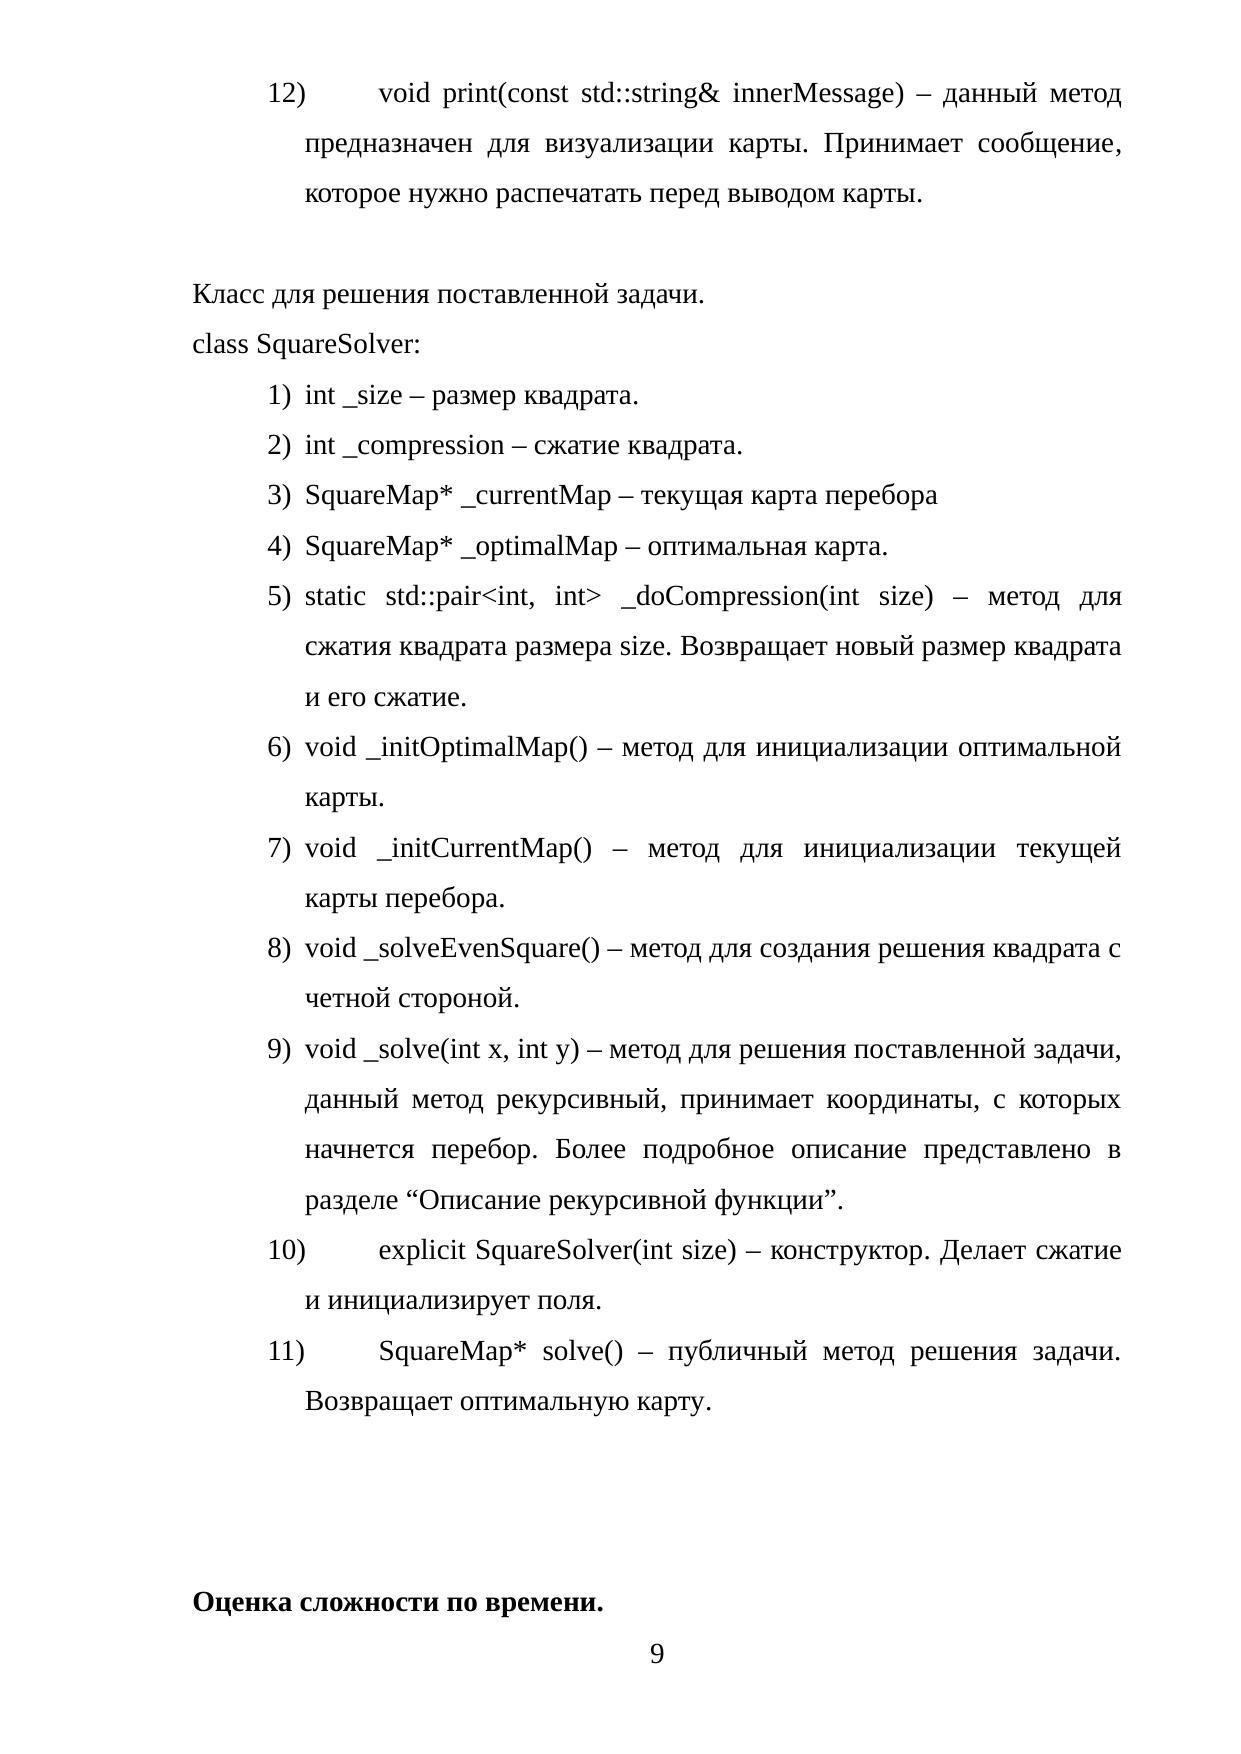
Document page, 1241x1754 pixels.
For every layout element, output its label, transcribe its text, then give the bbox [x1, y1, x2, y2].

list void _solveEvenSquare() – метод для создания решения квадрата с четной стороной. [267, 930, 1122, 1014]
list explicit SquareSolver(int size) – конструктор. Делает сжатие и инициализирует поля. [267, 1232, 1122, 1316]
list SquareMap* solve() – публичный метод решения задачи. Возвращает оптимальную карту. [267, 1333, 1122, 1417]
text class SquareSolver: [118, 327, 1122, 360]
list void print(const std::string& innerMessage) – данный метод предназначен для визуализации карты. Принимает сообщение, которое нужно распечатать перед выводом карты. [267, 75, 1122, 209]
list int _size – размер квадрата. [267, 377, 1122, 410]
list void _solve(int x, int y) – метод для решения поставленной задачи, данный метод рекурсивный, принимает координаты, с которых начнется перебор. Более подробное описание представлено в разделе “Описание рекурсивной функции”. [267, 1031, 1122, 1215]
list static std::pair<int, int> _doCompression(int size) – метод для сжатия квадрата размера size. Возвращает новый размер квадрата и его сжатие. [267, 578, 1122, 712]
list int _compression – сжатие квадрата. [267, 427, 1122, 461]
list SquareMap* _optimalMap – оптимальная карта. [267, 528, 1122, 561]
list SquareMap* _currentMap – текущая карта перебора [267, 477, 1122, 511]
text Оценка сложности по времени. [118, 1584, 1122, 1618]
text Класс для решения поставленной задачи. [118, 276, 1122, 310]
list void _initOptimalMap() – метод для инициализации оптимальной карты. [267, 729, 1122, 813]
list void _initCurrentMap() – метод для инициализации текущей карты перебора. [267, 830, 1122, 913]
